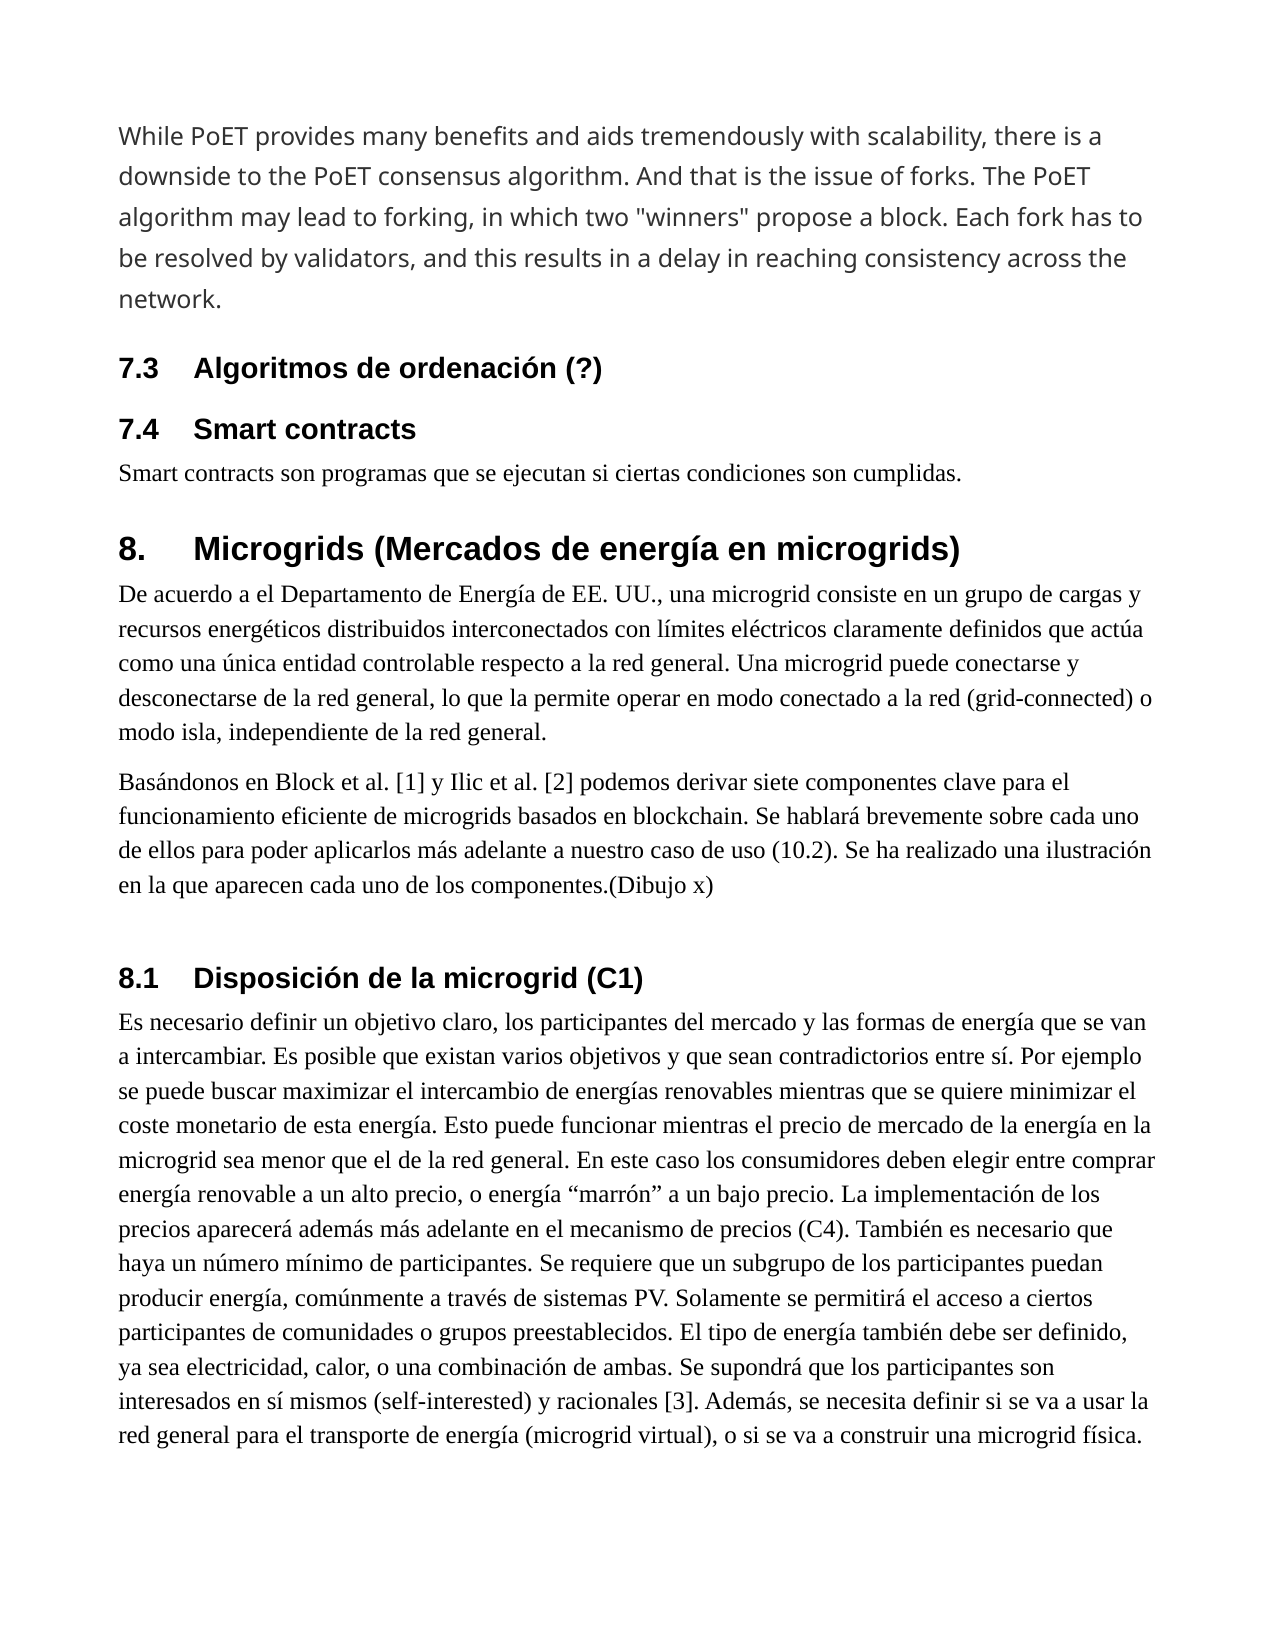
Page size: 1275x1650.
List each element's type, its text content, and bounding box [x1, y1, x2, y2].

subtitle 8.1 Disposición de la microgrid (C1) [118, 961, 1157, 994]
subtitle 7.3 Algoritmos de ordenación (?) [118, 351, 1157, 385]
text Smart contracts son programas que se ejecutan si ciertas condiciones son cumplidas. [118, 458, 1157, 487]
text De acuerdo a el Departamento de Energía de EE. UU., una microgrid consiste en un grupo de cargas y recursos energéticos distribuidos interconectados con límites eléctricos claramente definidos que actúa como una única entidad controlable respecto a la red general. Una microgrid puede conectarse y desconectarse de la red general, lo que la permite operar en modo conectado a la red (grid-connected) o modo isla, independiente de la red general. [118, 579, 1157, 746]
text Es necesario definir un objetivo claro, los participantes del mercado y las formas de energía que se van a intercambiar. Es posible que existan varios objetivos y que sean contradictorios entre sí. Por ejemplo se puede buscar maximizar el intercambio de energías renovables mientras que se quiere minimizar el coste monetario de esta energía. Esto puede funcionar mientras el precio de mercado de la energía en la microgrid sea menor que el de la red general. En este caso los consumidores deben elegir entre comprar energía renovable a un alto precio, o energía “marrón” a un bajo precio. La implementación de los precios aparecerá además más adelante en el mecanismo de precios (C4). También es necesario que haya un número mínimo de participantes. Se requiere que un subgrupo de los participantes puedan producir energía, comúnmente a través de sistemas PV. Solamente se permitirá el acceso a ciertos participantes de comunidades o grupos preestablecidos. El tipo de energía también debe ser definido, ya sea electricidad, calor, o una combinación de ambas. Se supondrá que los participantes son interesados en sí mismos (self-interested) y racionales [3]. Además, se necesita definir si se va a usar la red general para el transporte de energía (microgrid virtual), o si se va a construir una microgrid física. [118, 1007, 1157, 1449]
subtitle 8. Microgrids (Mercados de energía en microgrids) [118, 528, 1157, 567]
text Basándonos en Block et al. [1] y Ilic et al. [2] podemos derivar siete componentes clave para el funcionamiento eficiente de microgrids basados en blockchain. Se hablará brevemente sobre cada uno de ellos para poder aplicarlos más adelante a nuestro caso de uso (10.2). Se ha realizado una ilustración en la que aparecen cada uno de los componentes.(Dibujo x) [118, 767, 1157, 899]
subtitle 7.4 Smart contracts [118, 412, 1157, 446]
text While PoET provides many benefits and aids tremendously with scalability, there is a downside to the PoET consensus algorithm. And that is the issue of forks. The PoET algorithm may lead to forking, in which two "winners" propose a block. Each fork has to be resolved by validators, and this results in a delay in reaching consistency across the network. [118, 118, 1157, 316]
